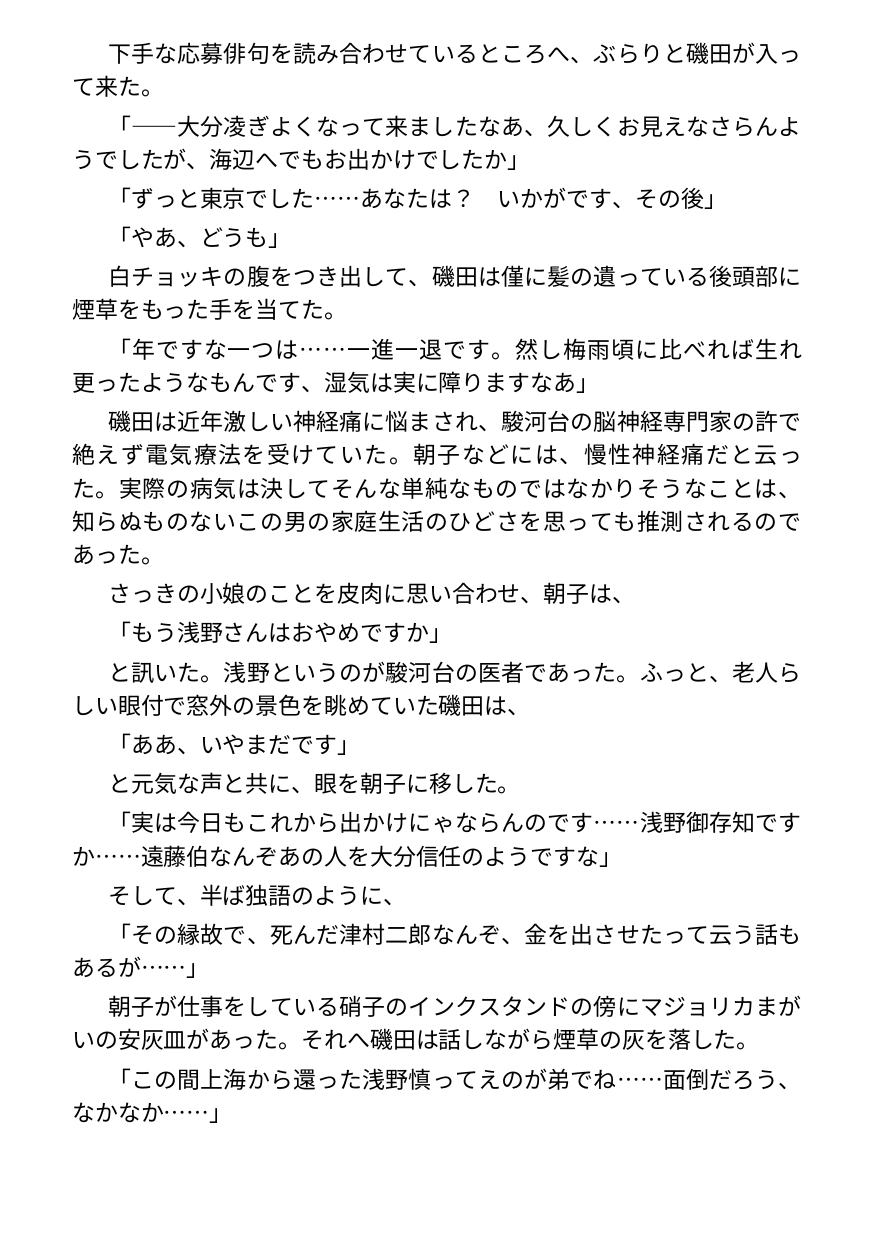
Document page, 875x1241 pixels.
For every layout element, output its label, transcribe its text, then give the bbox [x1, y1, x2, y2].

text 白チョッキの腹をつき出して、磯田は僅に髪の遺っている後頭部に煙草をもった手を当てた。 [72, 259, 802, 326]
text 「実は今日もこれから出かけにゃならんのです……浅野御存知ですか……遠藤伯なんぞあの人を大分信任のようですな」 [72, 805, 802, 872]
text そして、半ば独語のように、 [72, 877, 802, 911]
text と訊いた。浅野というのが駿河台の医者であった。ふっと、老人らしい眼付で窓外の景色を眺めていた磯田は、 [72, 654, 802, 721]
text さっきの小娘のことを皮肉に思い合わせ、朝子は、 [72, 576, 802, 609]
text 「年ですな一つは……一進一退です。然し梅雨頃に比べれば生れ更ったようなもんです、湿気は実に障りますなあ」 [72, 332, 802, 398]
text 「もう浅野さんはおやめですか」 [72, 615, 802, 648]
text 朝子が仕事をしている硝子のインクスタンドの傍にマジョリカまがいの安灰皿があった。それへ磯田は話しながら煙草の灰を落した。 [72, 989, 802, 1056]
text 「この間上海から還った浅野慎ってえのが弟でね……面倒だろう、なかなか……」 [72, 1061, 802, 1128]
text 磯田は近年激しい神経痛に悩まされ、駿河台の脳神経専門家の許で絶えず電気療法を受けていた。朝子などには、慢性神経痛だと云った。実際の病気は決してそんな単純なものではなかりそうなことは、知らぬものないこの男の家庭生活のひどさを思っても推測されるのであった。 [72, 404, 802, 570]
text 「ああ、いやまだです」 [72, 727, 802, 760]
text と元気な声と共に、眼を朝子に移した。 [72, 766, 802, 799]
text 「やあ、どうも」 [72, 220, 802, 253]
text 「その縁故で、死んだ津村二郎なんぞ、金を出させたって云う話もあるが……」 [72, 917, 802, 983]
text 「ずっと東京でした……あなたは？ いかがです、その後」 [72, 181, 802, 214]
text 「――大分凌ぎよくなって来ましたなあ、久しくお見えなさらんようでしたが、海辺へでもお出かけでしたか」 [72, 108, 802, 175]
text 下手な応募俳句を読み合わせているところへ、ぶらりと磯田が入って来た。 [72, 36, 802, 102]
